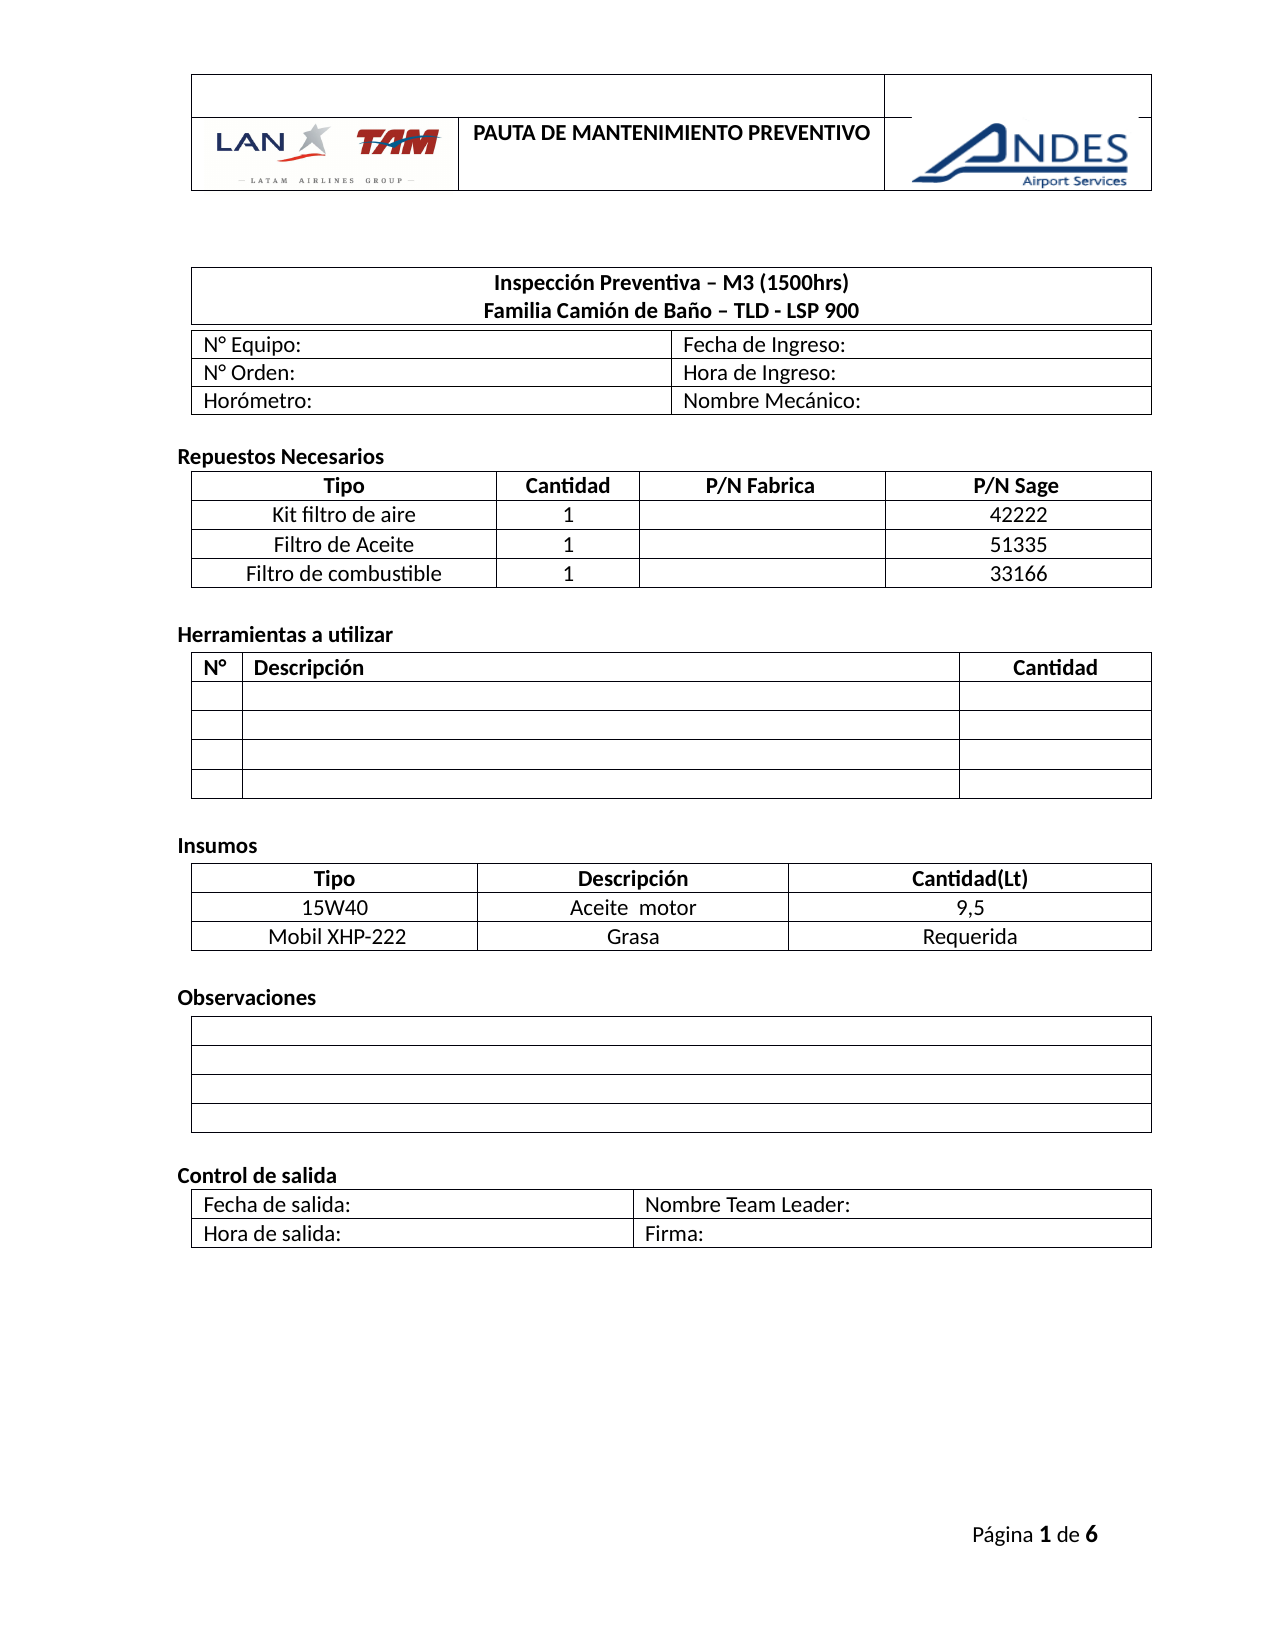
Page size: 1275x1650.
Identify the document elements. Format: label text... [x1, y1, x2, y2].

table_cell Mobil XHP-222 [192, 922, 477, 950]
table_header Descripción [243, 653, 959, 681]
table_cell 33166 [886, 559, 1151, 587]
table_header [192, 1017, 1151, 1044]
table_cell 51335 [886, 530, 1151, 558]
table_cell [243, 711, 959, 739]
picture [204, 191, 454, 195]
table_header Inspección Preventiva – M3 (1500hrs) Familia Camión de Baño – TLD - LSP 900 [192, 268, 1151, 324]
table_cell Filtro de combustible [192, 559, 496, 587]
table_cell [192, 1075, 1151, 1103]
table_cell 15W40 [192, 893, 477, 921]
text Herramientas a utilizar [177, 620, 1098, 648]
table_cell [960, 682, 1151, 710]
table_cell 1 [497, 559, 639, 587]
table_cell Aceite motor [478, 893, 788, 921]
text Observaciones [177, 983, 1098, 1011]
table_header Cantidad(Lt) [789, 864, 1151, 892]
table_header Fecha de Ingreso: [672, 331, 1151, 358]
table_cell [960, 711, 1151, 739]
table_cell [243, 682, 959, 710]
table_header N° Equipo: [192, 331, 671, 358]
table_cell [192, 1046, 1151, 1074]
table_header Fecha de salida: [192, 1190, 633, 1218]
table_cell 1 [497, 530, 639, 558]
table_header Nombre Team Leader: [634, 1190, 1151, 1218]
text Control de salida [177, 1161, 1098, 1189]
table_cell Hora de salida: [192, 1219, 633, 1247]
table_cell [960, 740, 1151, 768]
table_cell [192, 770, 242, 797]
table_header Cantidad [960, 653, 1151, 681]
table_cell [960, 770, 1151, 797]
table_header P/N Fabrica [640, 472, 885, 499]
table_cell [192, 711, 242, 739]
table_header P/N Sage [886, 472, 1151, 499]
table_cell [243, 770, 959, 797]
table_cell Requerida [789, 922, 1151, 950]
table_cell Horómetro: [192, 387, 671, 414]
table_cell Grasa [478, 922, 788, 950]
text Insumos [177, 831, 1098, 859]
table_cell [192, 740, 242, 768]
table_cell [192, 1104, 1151, 1132]
table_cell [640, 559, 885, 587]
table_cell Kit filtro de aire [192, 501, 496, 529]
table_cell 9,5 [789, 893, 1151, 921]
table_cell N° Orden: [192, 359, 671, 386]
table_header Tipo [192, 864, 477, 892]
table_cell 1 [497, 501, 639, 529]
table_cell Nombre Mecánico: [672, 387, 1151, 414]
table_cell 42222 [886, 501, 1151, 529]
picture [204, 118, 454, 190]
table_header Tipo [192, 472, 496, 499]
table_header Cantidad [497, 472, 639, 499]
table_cell Filtro de Aceite [192, 530, 496, 558]
table_header Descripción [478, 864, 788, 892]
picture [911, 117, 1139, 190]
text Repuestos Necesarios [177, 442, 1098, 471]
table_cell Hora de Ingreso: [672, 359, 1151, 386]
table_cell [640, 501, 885, 529]
table_cell [192, 682, 242, 710]
table_cell [640, 530, 885, 558]
table_cell Firma: [634, 1219, 1151, 1247]
table_header N° [192, 653, 242, 681]
table_cell [243, 740, 959, 768]
